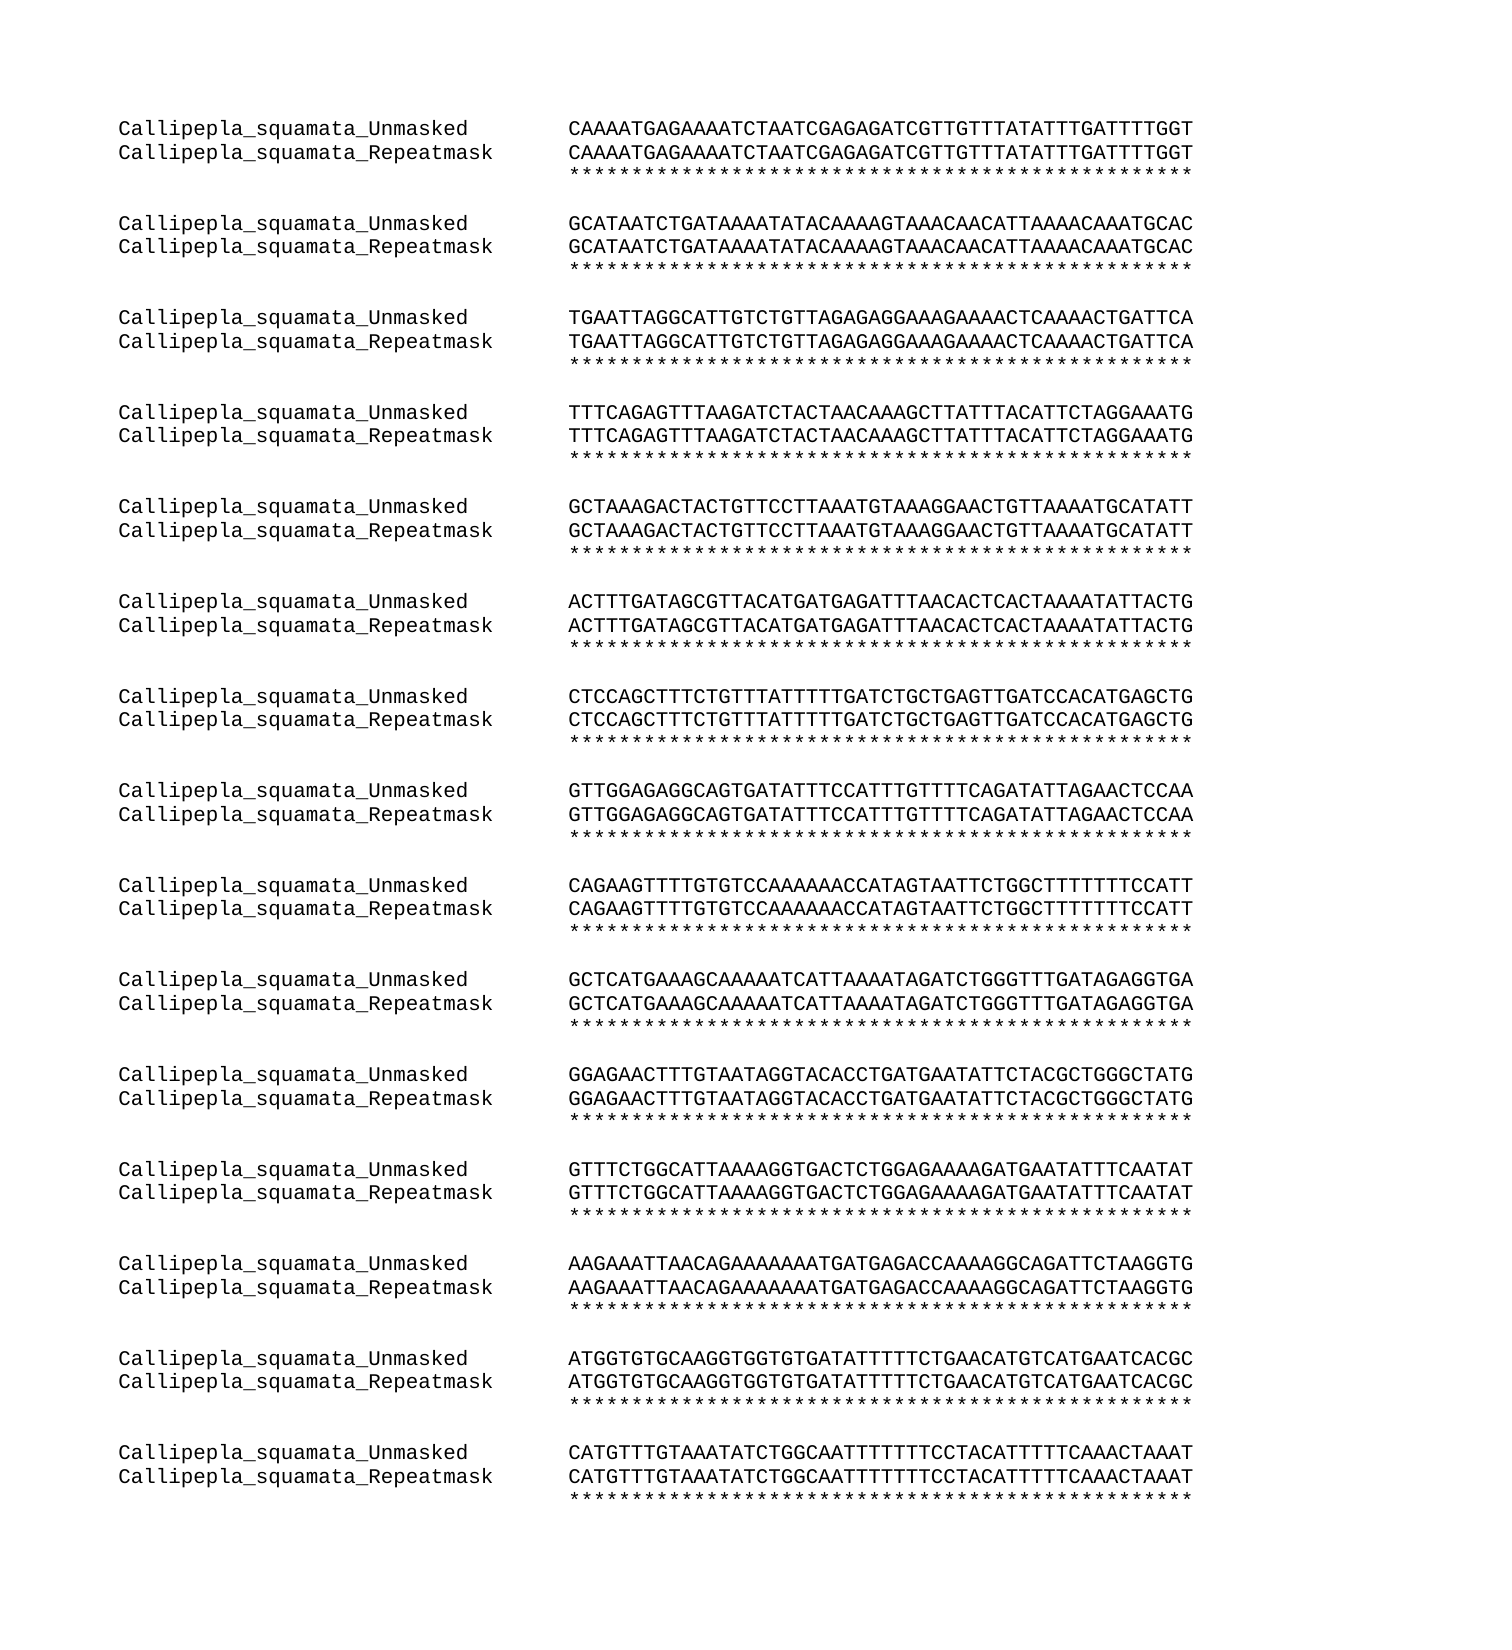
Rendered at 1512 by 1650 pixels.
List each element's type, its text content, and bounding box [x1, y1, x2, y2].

text Callipepla_squamata_Unmasked GTTGGAGAGGCAGTGATATTTCCATTTGTTTTCAGATATTAGAACTCCAA [118, 780, 1393, 804]
text ************************************************** [118, 544, 1393, 567]
text ************************************************** [118, 1206, 1393, 1229]
text Callipepla_squamata_Repeatmask ATGGTGTGCAAGGTGGTGTGATATTTTTCTGAACATGTCATGAATCACGC [118, 1371, 1393, 1395]
text ************************************************** [118, 165, 1393, 189]
text Callipepla_squamata_Repeatmask TTTCAGAGTTTAAGATCTACTAACAAAGCTTATTTACATTCTAGGAAATG [118, 426, 1393, 449]
text Callipepla_squamata_Repeatmask CAGAAGTTTTGTGTCCAAAAAACCATAGTAATTCTGGCTTTTTTTCCATT [118, 898, 1393, 922]
text Callipepla_squamata_Unmasked TGAATTAGGCATTGTCTGTTAGAGAGGAAAGAAAACTCAAAACTGATTCA [118, 307, 1393, 331]
text Callipepla_squamata_Unmasked CTCCAGCTTTCTGTTTATTTTTGATCTGCTGAGTTGATCCACATGAGCTG [118, 686, 1393, 709]
text ************************************************** [118, 260, 1393, 284]
text ************************************************** [118, 827, 1393, 851]
text Callipepla_squamata_Unmasked CATGTTTGTAAATATCTGGCAATTTTTTTCCTACATTTTTCAAACTAAAT [118, 1442, 1393, 1466]
text Callipepla_squamata_Unmasked ATGGTGTGCAAGGTGGTGTGATATTTTTCTGAACATGTCATGAATCACGC [118, 1348, 1393, 1371]
text ************************************************** [118, 354, 1393, 378]
text Callipepla_squamata_Repeatmask AAGAAATTAACAGAAAAAAATGATGAGACCAAAAGGCAGATTCTAAGGTG [118, 1277, 1393, 1300]
text Callipepla_squamata_Unmasked GCATAATCTGATAAAATATACAAAAGTAAACAACATTAAAACAAATGCAC [118, 213, 1393, 236]
text Callipepla_squamata_Repeatmask GCTCATGAAAGCAAAAATCATTAAAATAGATCTGGGTTTGATAGAGGTGA [118, 993, 1393, 1017]
text ************************************************** [118, 922, 1393, 946]
text Callipepla_squamata_Repeatmask GCTAAAGACTACTGTTCCTTAAATGTAAAGGAACTGTTAAAATGCATATT [118, 520, 1393, 544]
text Callipepla_squamata_Unmasked GTTTCTGGCATTAAAAGGTGACTCTGGAGAAAAGATGAATATTTCAATAT [118, 1158, 1393, 1182]
text Callipepla_squamata_Repeatmask CATGTTTGTAAATATCTGGCAATTTTTTTCCTACATTTTTCAAACTAAAT [118, 1466, 1393, 1489]
text ************************************************** [118, 449, 1393, 473]
text Callipepla_squamata_Repeatmask CAAAATGAGAAAATCTAATCGAGAGATCGTTGTTTATATTTGATTTTGGT [118, 142, 1393, 165]
text Callipepla_squamata_Unmasked TTTCAGAGTTTAAGATCTACTAACAAAGCTTATTTACATTCTAGGAAATG [118, 402, 1393, 426]
text Callipepla_squamata_Unmasked AAGAAATTAACAGAAAAAAATGATGAGACCAAAAGGCAGATTCTAAGGTG [118, 1253, 1393, 1277]
text Callipepla_squamata_Repeatmask GTTTCTGGCATTAAAAGGTGACTCTGGAGAAAAGATGAATATTTCAATAT [118, 1182, 1393, 1206]
text ************************************************** [118, 1395, 1393, 1419]
text ************************************************** [118, 1489, 1393, 1513]
text Callipepla_squamata_Unmasked GCTCATGAAAGCAAAAATCATTAAAATAGATCTGGGTTTGATAGAGGTGA [118, 969, 1393, 993]
text Callipepla_squamata_Unmasked CAGAAGTTTTGTGTCCAAAAAACCATAGTAATTCTGGCTTTTTTTCCATT [118, 875, 1393, 898]
text Callipepla_squamata_Unmasked GGAGAACTTTGTAATAGGTACACCTGATGAATATTCTACGCTGGGCTATG [118, 1064, 1393, 1088]
text Callipepla_squamata_Unmasked ACTTTGATAGCGTTACATGATGAGATTTAACACTCACTAAAATATTACTG [118, 591, 1393, 615]
text ************************************************** [118, 1017, 1393, 1040]
text Callipepla_squamata_Repeatmask GCATAATCTGATAAAATATACAAAAGTAAACAACATTAAAACAAATGCAC [118, 236, 1393, 260]
text Callipepla_squamata_Repeatmask GTTGGAGAGGCAGTGATATTTCCATTTGTTTTCAGATATTAGAACTCCAA [118, 804, 1393, 827]
text Callipepla_squamata_Repeatmask GGAGAACTTTGTAATAGGTACACCTGATGAATATTCTACGCTGGGCTATG [118, 1088, 1393, 1111]
text Callipepla_squamata_Repeatmask TGAATTAGGCATTGTCTGTTAGAGAGGAAAGAAAACTCAAAACTGATTCA [118, 331, 1393, 354]
text Callipepla_squamata_Repeatmask CTCCAGCTTTCTGTTTATTTTTGATCTGCTGAGTTGATCCACATGAGCTG [118, 709, 1393, 733]
text ************************************************** [118, 638, 1393, 662]
text ************************************************** [118, 1111, 1393, 1135]
text Callipepla_squamata_Unmasked GCTAAAGACTACTGTTCCTTAAATGTAAAGGAACTGTTAAAATGCATATT [118, 496, 1393, 520]
text Callipepla_squamata_Repeatmask ACTTTGATAGCGTTACATGATGAGATTTAACACTCACTAAAATATTACTG [118, 615, 1393, 638]
text ************************************************** [118, 1300, 1393, 1324]
text ************************************************** [118, 733, 1393, 757]
text Callipepla_squamata_Unmasked CAAAATGAGAAAATCTAATCGAGAGATCGTTGTTTATATTTGATTTTGGT [118, 118, 1393, 142]
